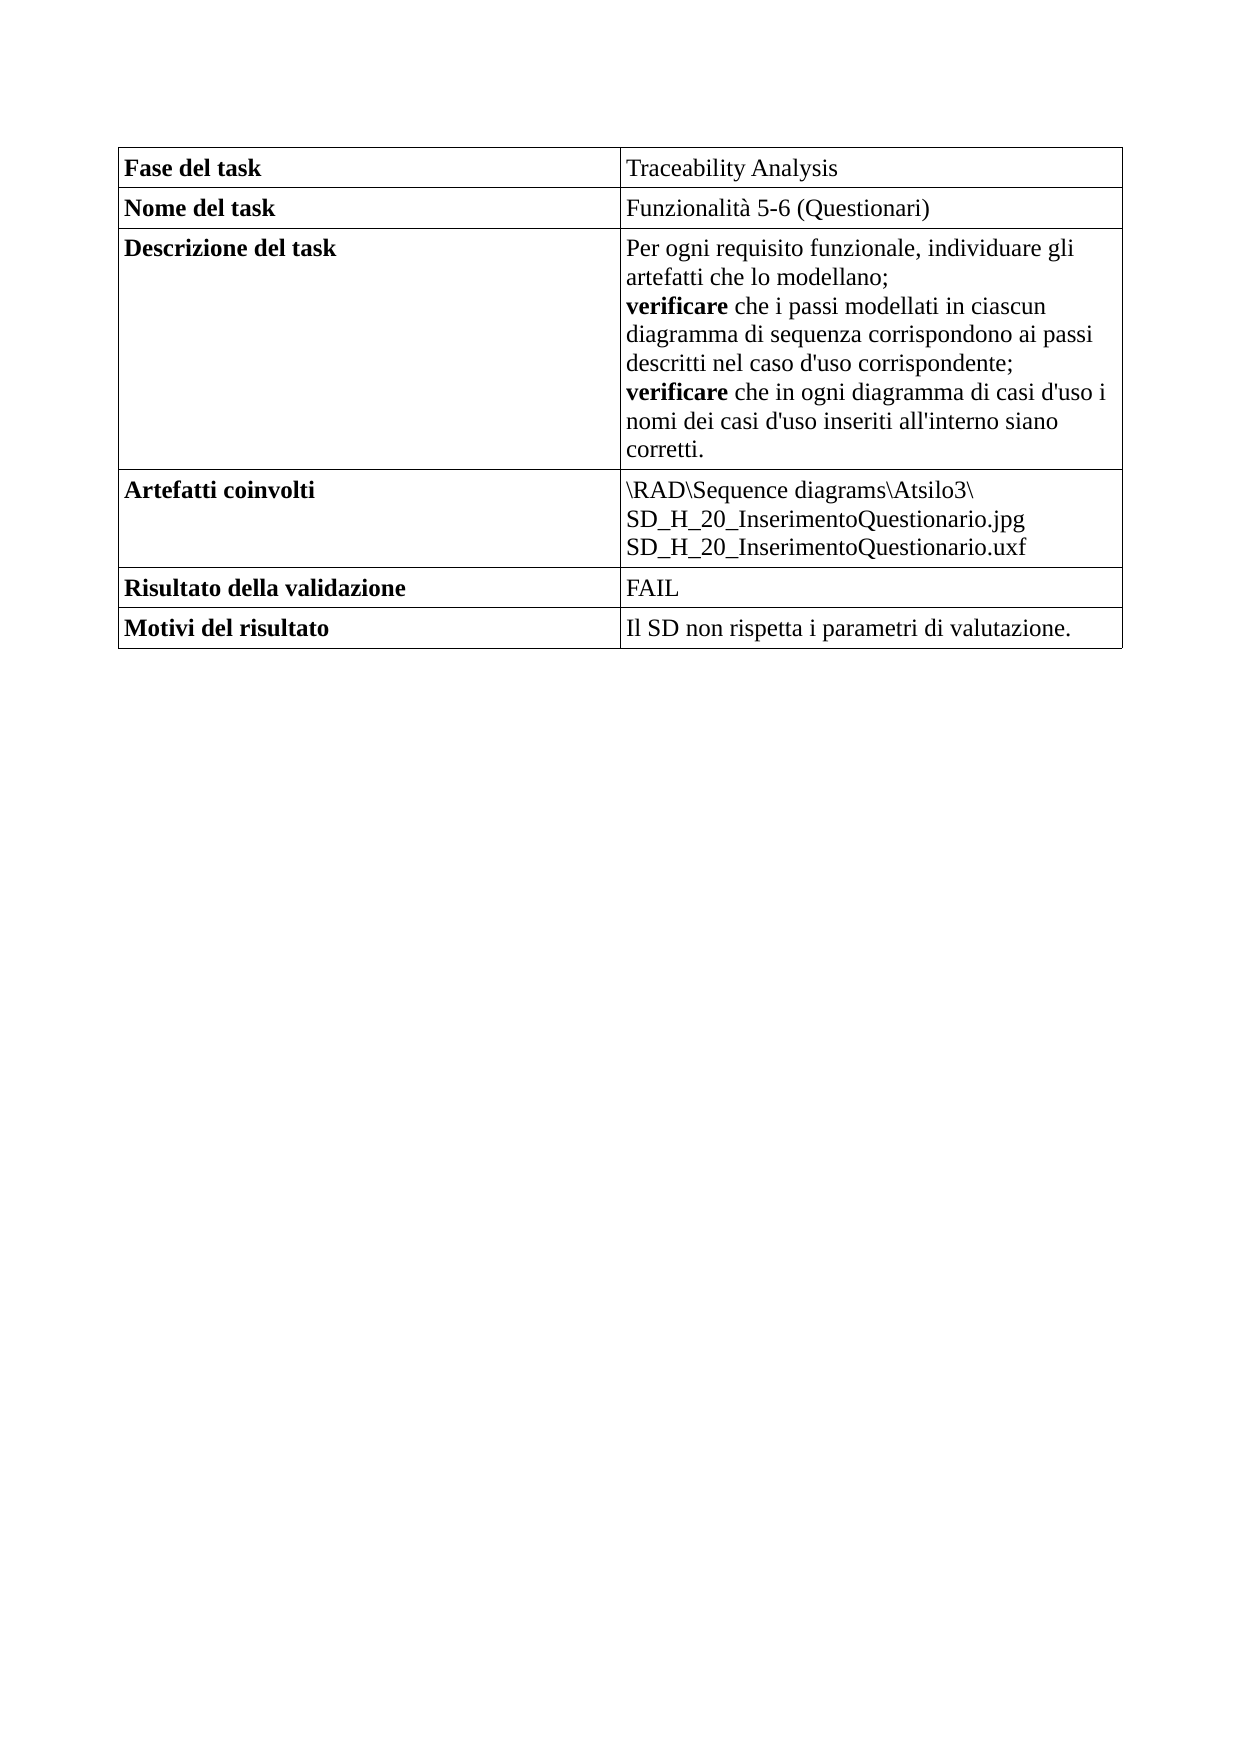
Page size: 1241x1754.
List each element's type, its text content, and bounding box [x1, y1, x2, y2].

table_header Traceability Analysis [621, 148, 1122, 187]
table_cell Risultato della validazione [119, 568, 620, 607]
table_cell Artefatti coinvolti [119, 470, 620, 567]
table_cell Motivi del risultato [119, 608, 620, 647]
table_cell Il SD non rispetta i parametri di valutazione. [621, 608, 1122, 647]
table_cell Per ogni requisito funzionale, individuare gli artefatti che lo modellano; verificare che i passi modellati in ciascun diagramma di sequenza corrispondono ai passi descritti nel caso d'uso corrispondente; verificare che in ogni diagramma di casi d'uso i nomi dei casi d'uso inseriti all'interno siano corretti. [621, 229, 1122, 469]
table_cell \RAD\Sequence diagrams\Atsilo3\ SD_H_20_InserimentoQuestionario.jpg SD_H_20_InserimentoQuestionario.uxf [621, 470, 1122, 567]
table_cell Descrizione del task [119, 229, 620, 469]
table_header Fase del task [119, 148, 620, 187]
table_cell FAIL [621, 568, 1122, 607]
table_cell Nome del task [119, 188, 620, 227]
table_cell Funzionalità 5-6 (Questionari) [621, 188, 1122, 227]
